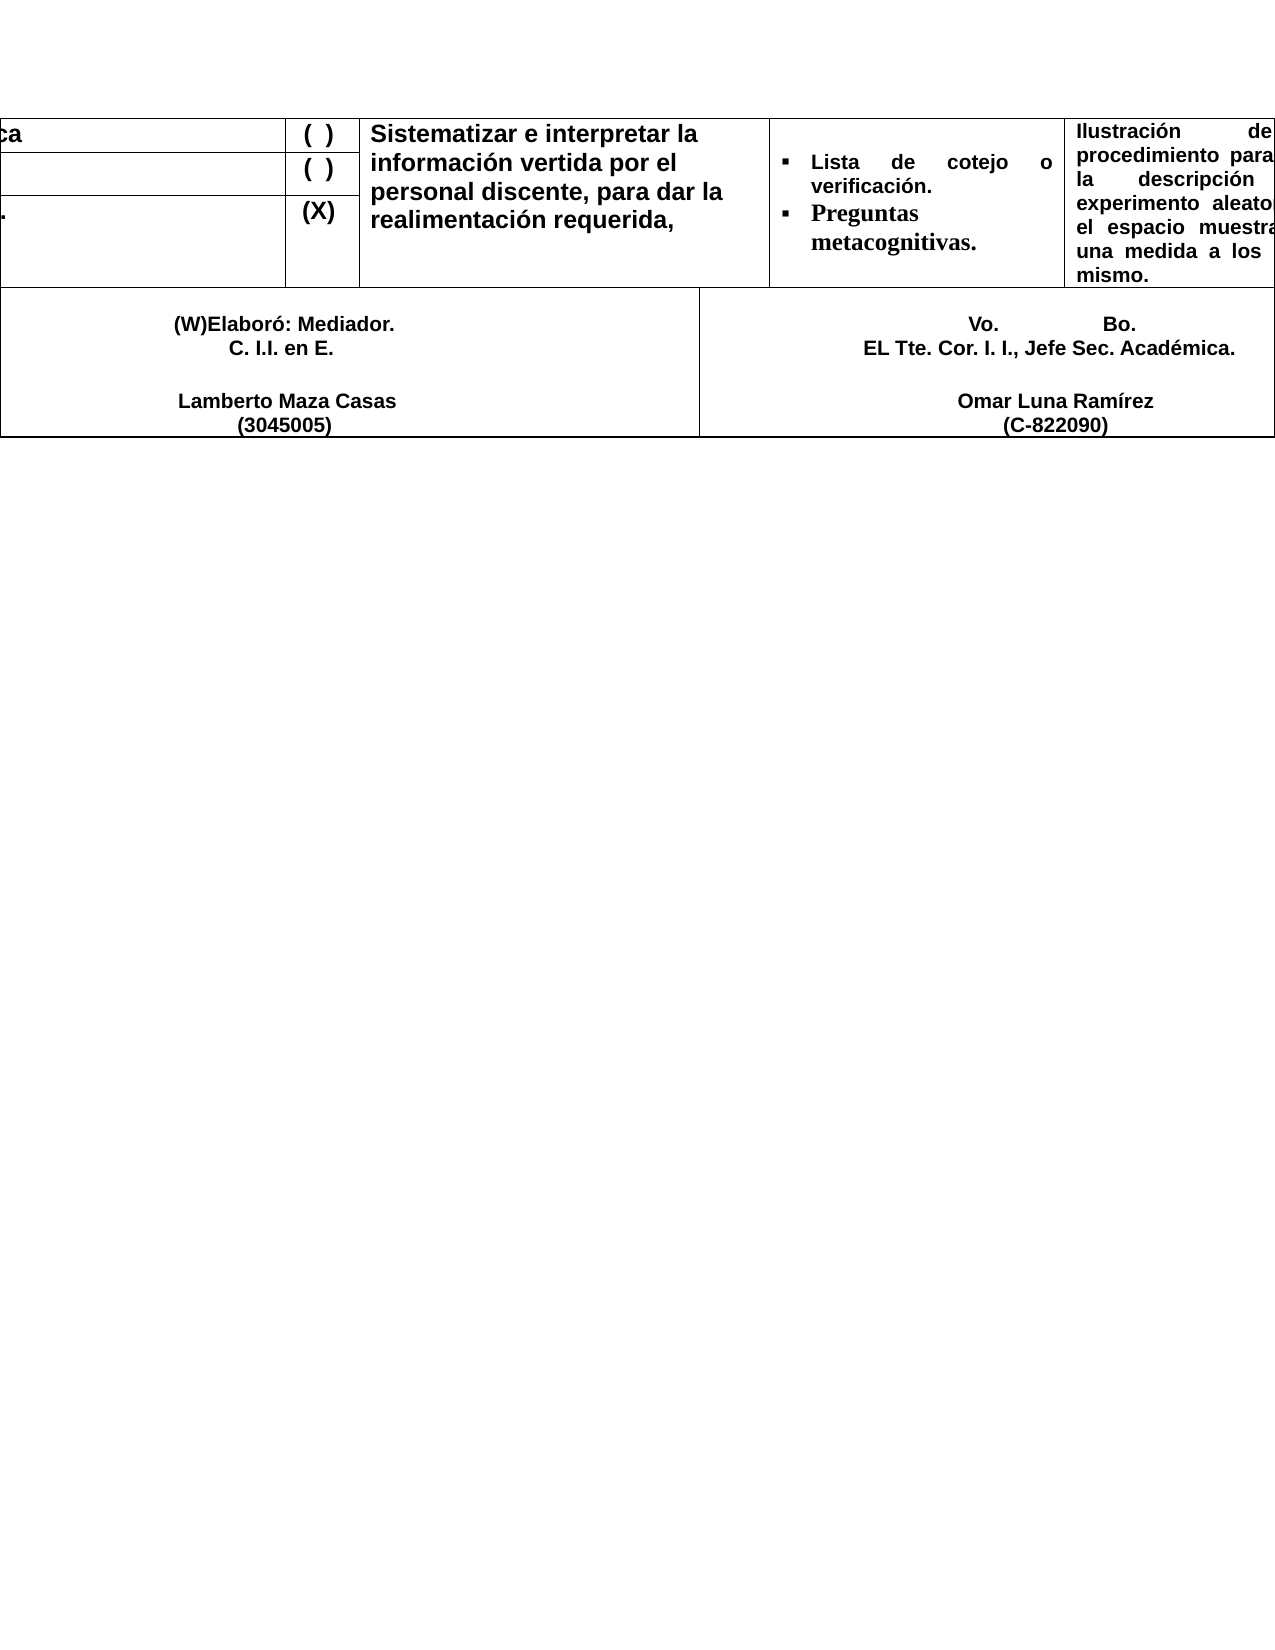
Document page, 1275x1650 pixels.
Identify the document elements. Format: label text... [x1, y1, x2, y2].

table_cell ( ) [286, 119, 359, 152]
table_cell ( ) [286, 153, 359, 195]
table_cell Diagnóstica [1, 119, 285, 152]
table_cell (W)Elaboró: Mediador. C. I.I. en E. Lamberto Maza Casas (3045005) [1, 288, 699, 436]
table_cell Sistematizar e interpretar la información vertida por el personal discente, para dar la realimentación requerida, [360, 119, 769, 287]
table_cell Lista de cotejo o verificación. Preguntas metacognitivas. [770, 119, 1064, 287]
table_cell (X) [286, 196, 359, 287]
table_cell Sumativa. [1, 153, 285, 195]
table_cell Ilustración de algún procedimiento para a partir de la descripción de un experimento aleatorio, obtener el espacio muestra y asignar una medida a los eventos del mismo. [1065, 119, 1274, 287]
table_cell Formativa. [1, 196, 285, 287]
table_cell Vo. Bo. EL Tte. Cor. I. I., Jefe Sec. Académica. Omar Luna Ramírez (C-822090) [700, 288, 1274, 436]
